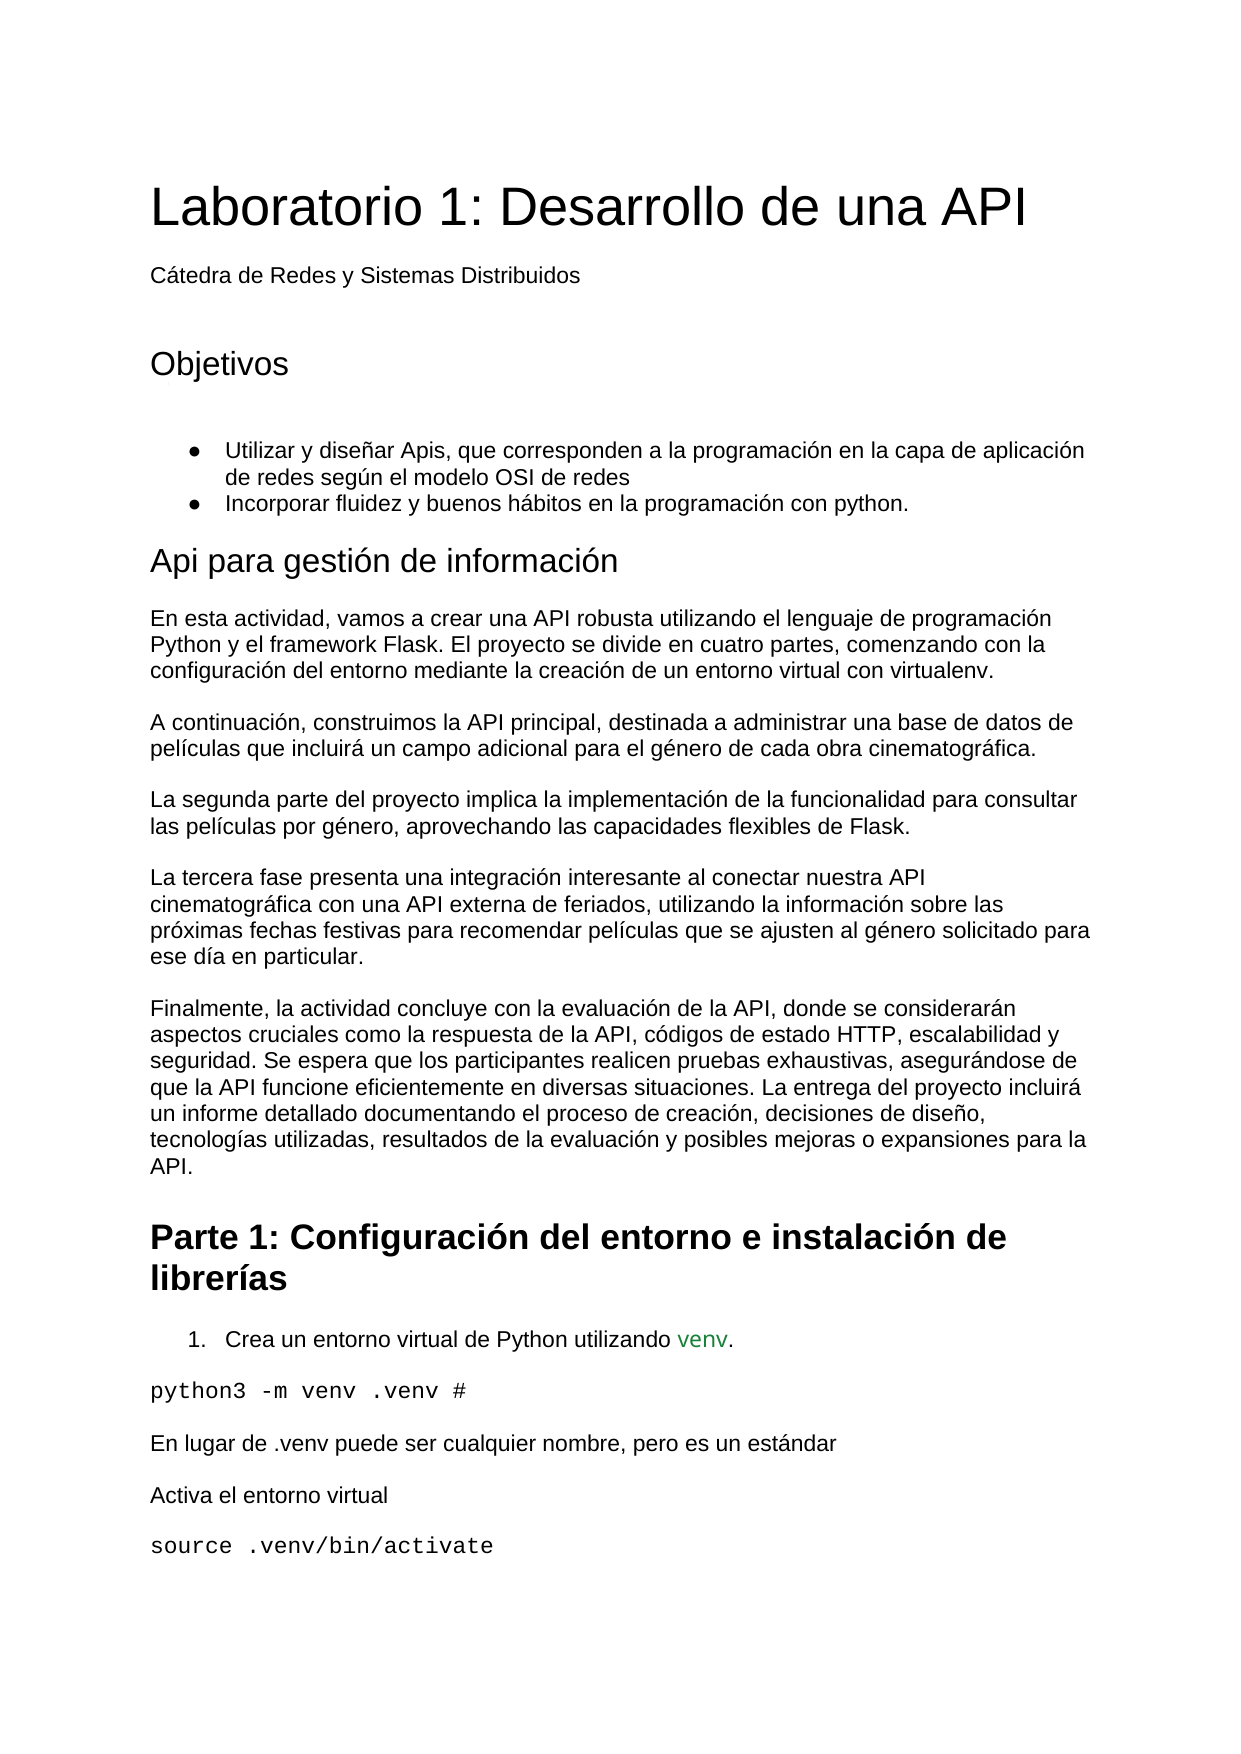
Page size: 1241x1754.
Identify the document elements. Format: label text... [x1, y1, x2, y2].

list Crea un entorno virtual de Python utilizando venv. [187, 1323, 1090, 1354]
text La tercera fase presenta una integración interesante al conectar nuestra API cinematográfica con una API externa de feriados, utilizando la información sobre las próximas fechas festivas para recomendar películas que se ajusten al género solicitado para ese día en particular. [150, 864, 1090, 969]
text Cátedra de Redes y Sistemas Distribuidos [150, 262, 1090, 289]
text En lugar de .venv puede ser cualquier nombre, pero es un estándar [150, 1430, 1090, 1457]
text A continuación, construimos la API principal, destinada a administrar una base de datos de películas que incluirá un campo adicional para el género de cada obra cinematográfica. [150, 709, 1090, 761]
text Activa el entorno virtual source .venv/bin/activate [150, 1482, 1090, 1560]
list Incorporar fluidez y buenos hábitos en la programación con python. [187, 490, 1090, 516]
subtitle Api para gestión de información [150, 541, 1090, 580]
list Utilizar y diseñar Apis, que corresponden a la programación en la capa de aplicación de redes según el modelo OSI de redes [187, 437, 1090, 490]
text En esta actividad, vamos a crear una API robusta utilizando el lenguaje de programación Python y el framework Flask. El proyecto se divide en cuatro partes, comenzando con la configuración del entorno mediante la creación de un entorno virtual con virtualenv. [150, 605, 1090, 684]
subtitle Objetivos [150, 343, 1090, 382]
text python3 -m venv .venv # [150, 1379, 1090, 1405]
text Laboratorio 1: Desarrollo de una API [150, 175, 1090, 237]
subtitle Parte 1: Configuración del entorno e instalación de librerías [150, 1217, 1090, 1298]
text Finalmente, la actividad concluye con la evaluación de la API, donde se considerarán aspectos cruciales como la respuesta de la API, códigos de estado HTTP, escalabilidad y seguridad. Se espera que los participantes realicen pruebas exhaustivas, asegurándose de que la API funcione eficientemente en diversas situaciones. La entrega del proyecto incluirá un informe detallado documentando el proceso de creación, decisiones de diseño, tecnologías utilizadas, resultados de la evaluación y posibles mejoras o expansiones para la API. [150, 994, 1090, 1179]
text La segunda parte del proyecto implica la implementación de la funcionalidad para consultar las películas por género, aprovechando las capacidades flexibles de Flask. [150, 786, 1090, 839]
